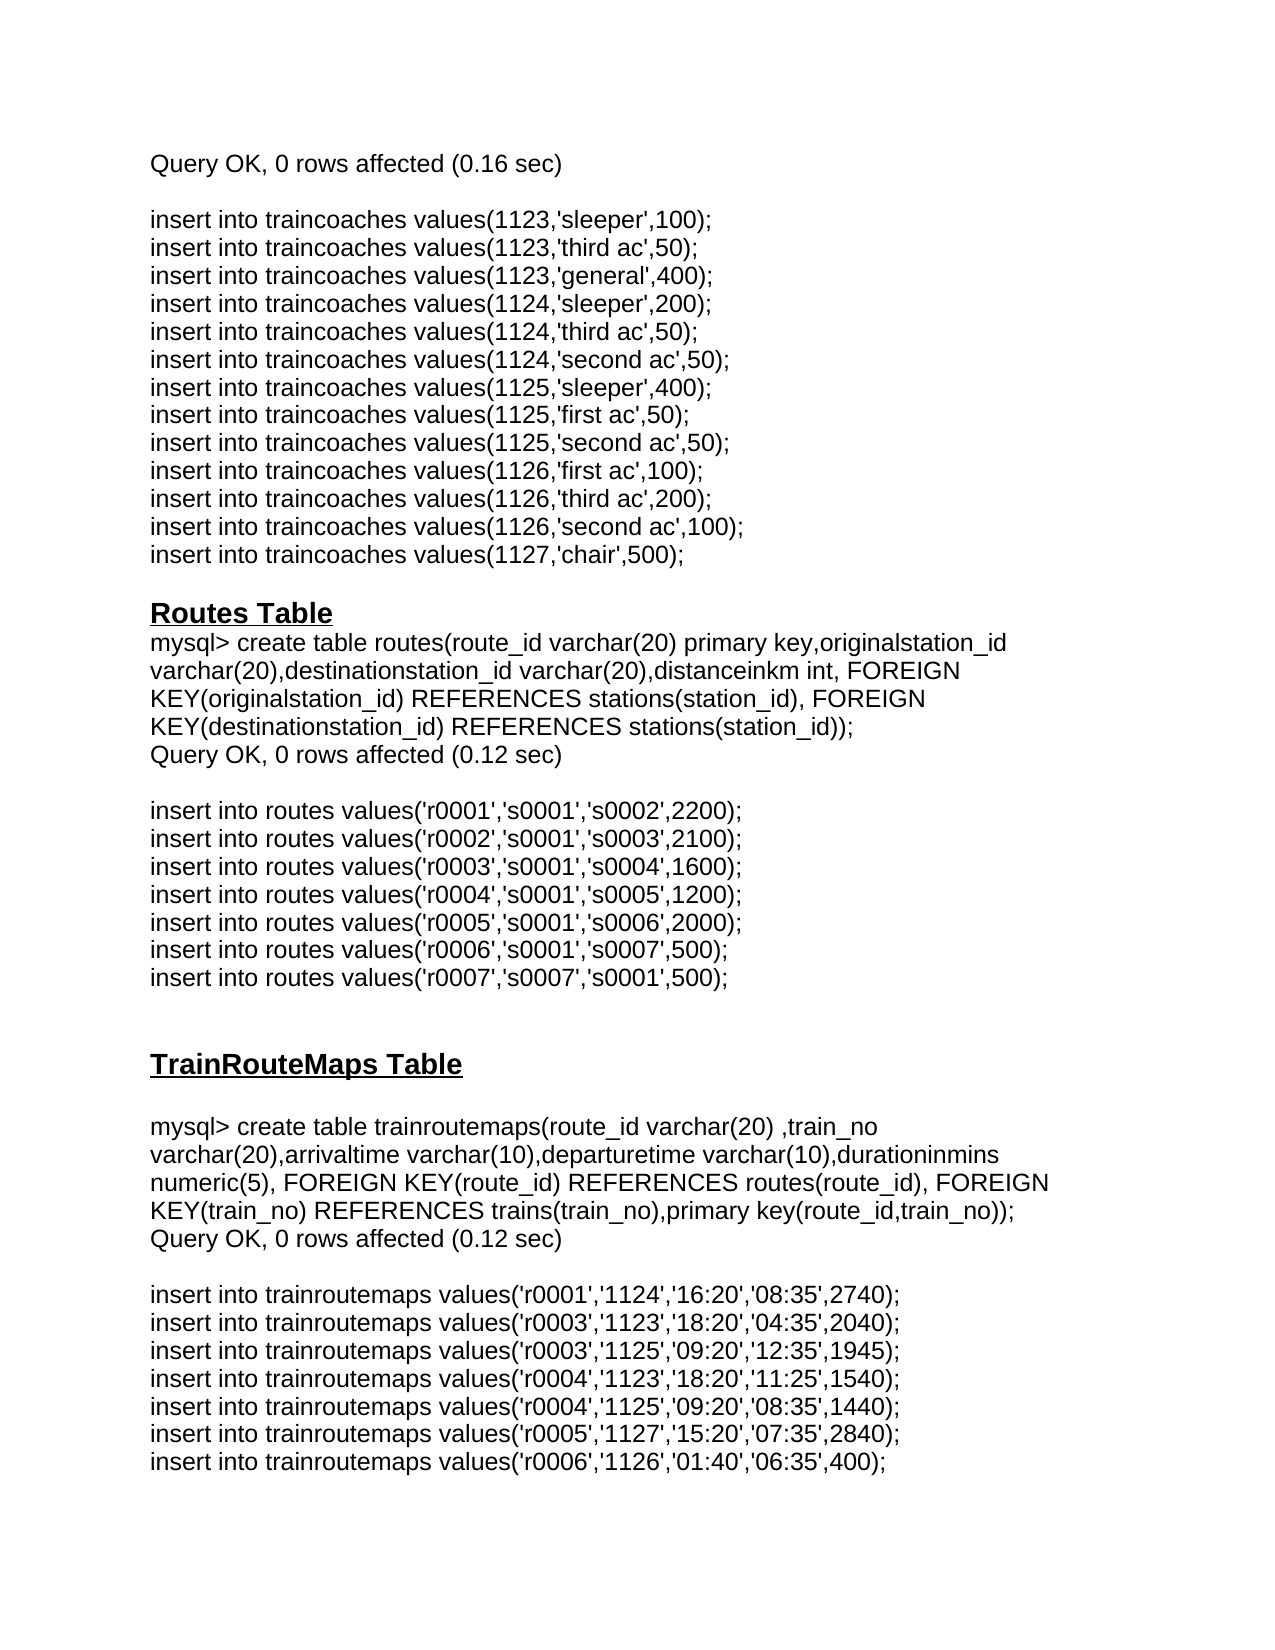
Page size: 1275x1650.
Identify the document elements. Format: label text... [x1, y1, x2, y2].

text insert into traincoaches values(1124,'sleeper',200); [150, 289, 1125, 317]
text Routes Table [150, 597, 1125, 629]
text insert into traincoaches values(1127,'chair',500); [150, 541, 1125, 569]
text insert into trainroutemaps values('r0001','1124','16:20','08:35',2740); [150, 1281, 1125, 1309]
text insert into traincoaches values(1125,'first ac',50); [150, 401, 1125, 429]
text insert into routes values('r0007','s0007','s0001',500); [150, 964, 1125, 992]
text insert into traincoaches values(1126,'first ac',100); [150, 457, 1125, 485]
text insert into traincoaches values(1124,'third ac',50); [150, 317, 1125, 345]
text Query OK, 0 rows affected (0.12 sec) [150, 1225, 1125, 1253]
text insert into routes values('r0004','s0001','s0005',1200); [150, 881, 1125, 908]
text insert into traincoaches values(1123,'general',400); [150, 262, 1125, 289]
text TrainRouteMaps Table [150, 1048, 1125, 1081]
text insert into trainroutemaps values('r0003','1123','18:20','04:35',2040); [150, 1309, 1125, 1337]
text insert into trainroutemaps values('r0006','1126','01:40','06:35',400); [150, 1448, 1125, 1476]
text insert into trainroutemaps values('r0003','1125','09:20','12:35',1945); [150, 1337, 1125, 1364]
text insert into traincoaches values(1124,'second ac',50); [150, 345, 1125, 373]
text insert into routes values('r0001','s0001','s0002',2200); [150, 797, 1125, 825]
text insert into traincoaches values(1125,'sleeper',400); [150, 373, 1125, 401]
text insert into traincoaches values(1123,'third ac',50); [150, 234, 1125, 262]
text insert into routes values('r0003','s0001','s0004',1600); [150, 853, 1125, 881]
text insert into traincoaches values(1123,'sleeper',100); [150, 206, 1125, 234]
text insert into traincoaches values(1125,'second ac',50); [150, 429, 1125, 457]
text insert into traincoaches values(1126,'second ac',100); [150, 513, 1125, 541]
text insert into routes values('r0002','s0001','s0003',2100); [150, 825, 1125, 853]
text insert into traincoaches values(1126,'third ac',200); [150, 485, 1125, 513]
text insert into trainroutemaps values('r0004','1123','18:20','11:25',1540); [150, 1364, 1125, 1392]
text insert into trainroutemaps values('r0005','1127','15:20','07:35',2840); [150, 1420, 1125, 1448]
text insert into trainroutemaps values('r0004','1125','09:20','08:35',1440); [150, 1392, 1125, 1420]
text Query OK, 0 rows affected (0.12 sec) [150, 741, 1125, 769]
text Query OK, 0 rows affected (0.16 sec) [150, 150, 1125, 178]
text mysql> create table trainroutemaps(route_id varchar(20) ,train_no varchar(20),arrivaltime varchar(10),departuretime varchar(10),durationinmins numeric(5), FOREIGN KEY(route_id) REFERENCES routes(route_id), FOREIGN KEY(train_no) REFERENCES trains(train_no),primary key(route_id,train_no)); [150, 1113, 1125, 1225]
text insert into routes values('r0006','s0001','s0007',500); [150, 936, 1125, 964]
text mysql> create table routes(route_id varchar(20) primary key,originalstation_id varchar(20),destinationstation_id varchar(20),distanceinkm int, FOREIGN KEY(originalstation_id) REFERENCES stations(station_id), FOREIGN KEY(destinationstation_id) REFERENCES stations(station_id)); [150, 629, 1125, 741]
text insert into routes values('r0005','s0001','s0006',2000); [150, 908, 1125, 936]
